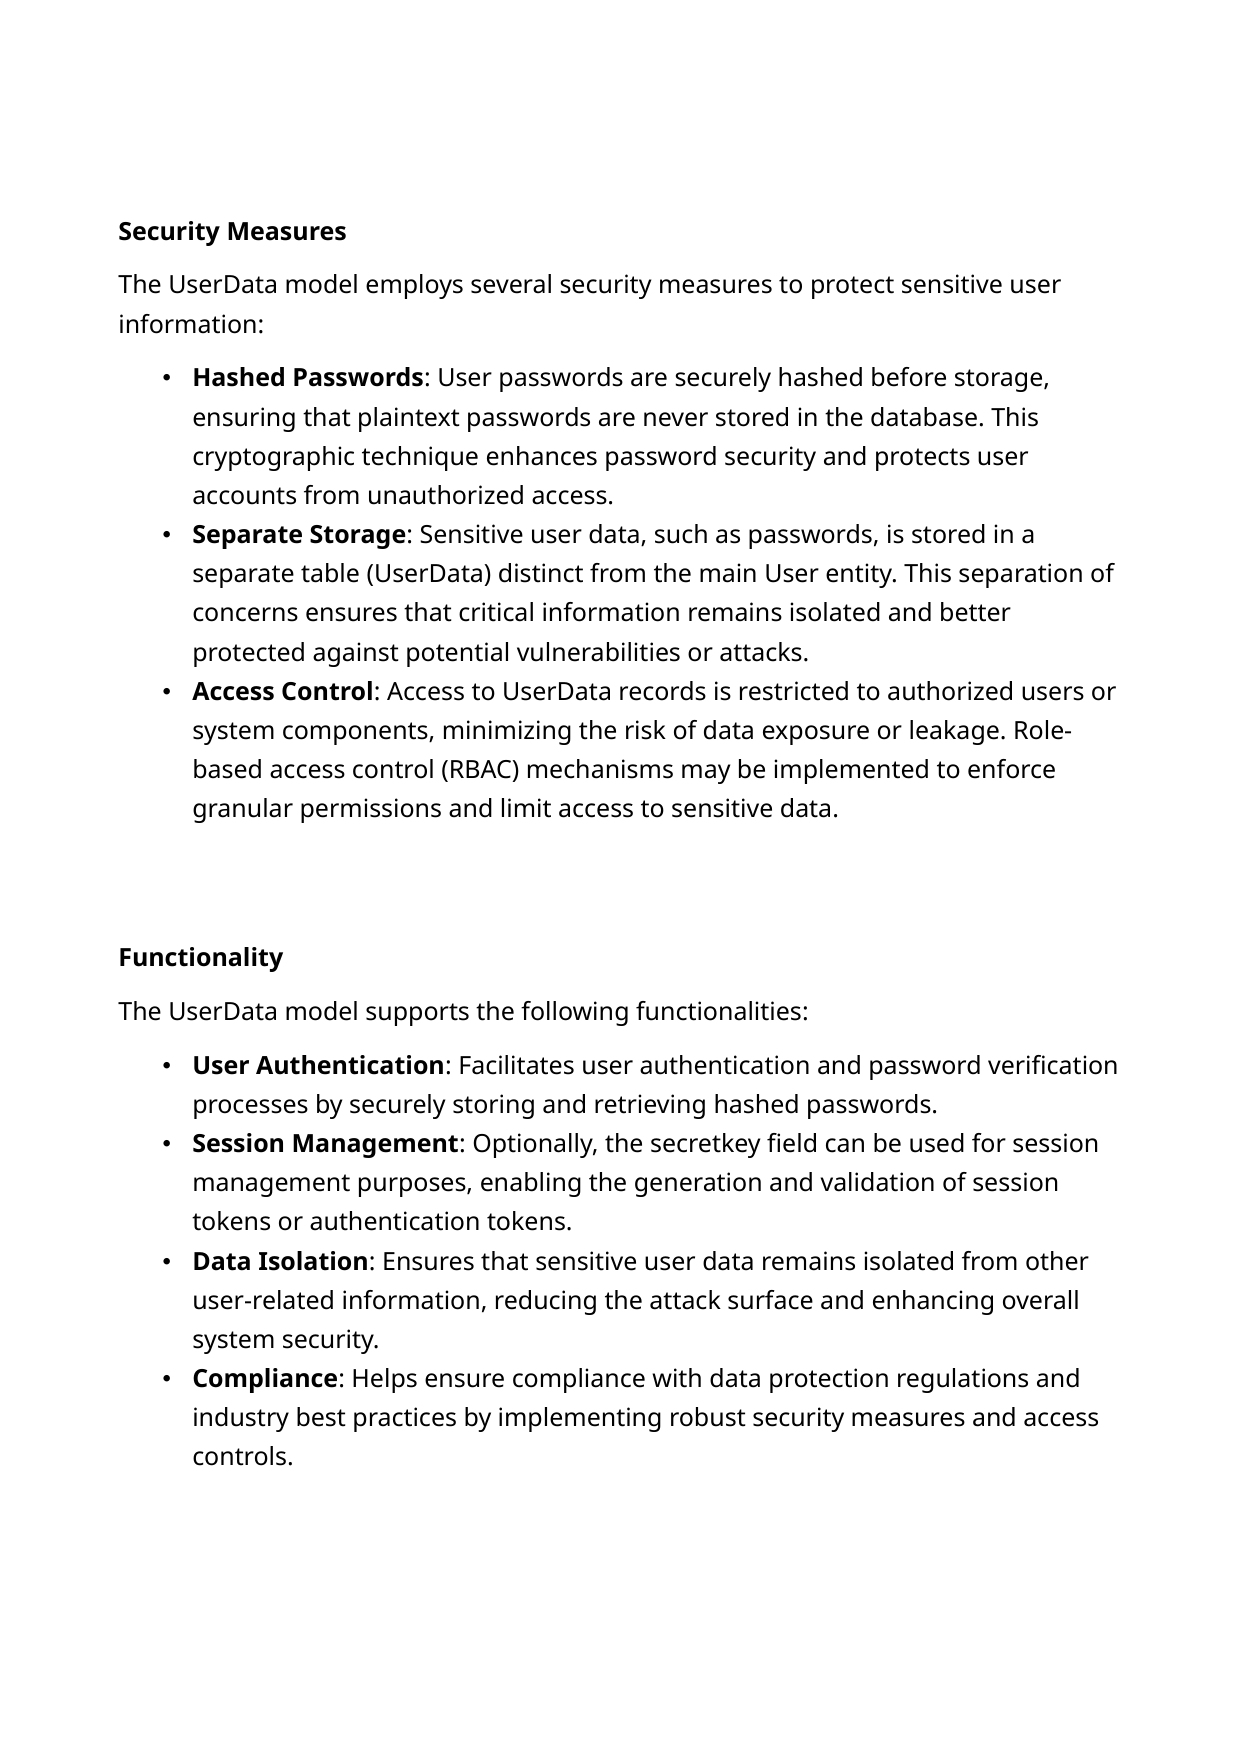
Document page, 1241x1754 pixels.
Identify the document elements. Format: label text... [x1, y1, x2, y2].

list User Authentication: Facilitates user authentication and password verification processes by securely storing and retrieving hashed passwords. [162, 1047, 1122, 1121]
list Session Management: Optionally, the secretkey field can be used for session management purposes, enabling the generation and validation of session tokens or authentication tokens. [162, 1126, 1122, 1238]
text The UserData model employs several security measures to protect sensitive user information: [118, 267, 1122, 340]
list Compliance: Helps ensure compliance with data protection regulations and industry best practices by implementing robust security measures and access controls. [162, 1361, 1122, 1473]
list Hashed Passwords: User passwords are securely hashed before storage, ensuring that plaintext passwords are never stored in the database. This cryptographic technique enhances password security and protects user accounts from unauthorized access. [162, 360, 1122, 512]
list Data Isolation: Ensures that sensitive user data remains isolated from other user-related information, reducing the attack surface and enhancing overall system security. [162, 1243, 1122, 1356]
list Access Control: Access to UserData records is restricted to authorized users or system components, minimizing the risk of data exposure or leakage. Role-based access control (RBAC) mechanisms may be implemented to enforce granular permissions and limit access to sensitive data. [162, 673, 1122, 825]
list Separate Storage: Sensitive user data, such as passwords, is stored in a separate table (UserData) distinct from the main User entity. This separation of concerns ensures that critical information remains isolated and better protected against potential vulnerabilities or attacks. [162, 517, 1122, 668]
text Security Measures [118, 213, 1122, 247]
text The UserData model supports the following functionalities: [118, 993, 1122, 1028]
text Functionality [118, 940, 1122, 974]
